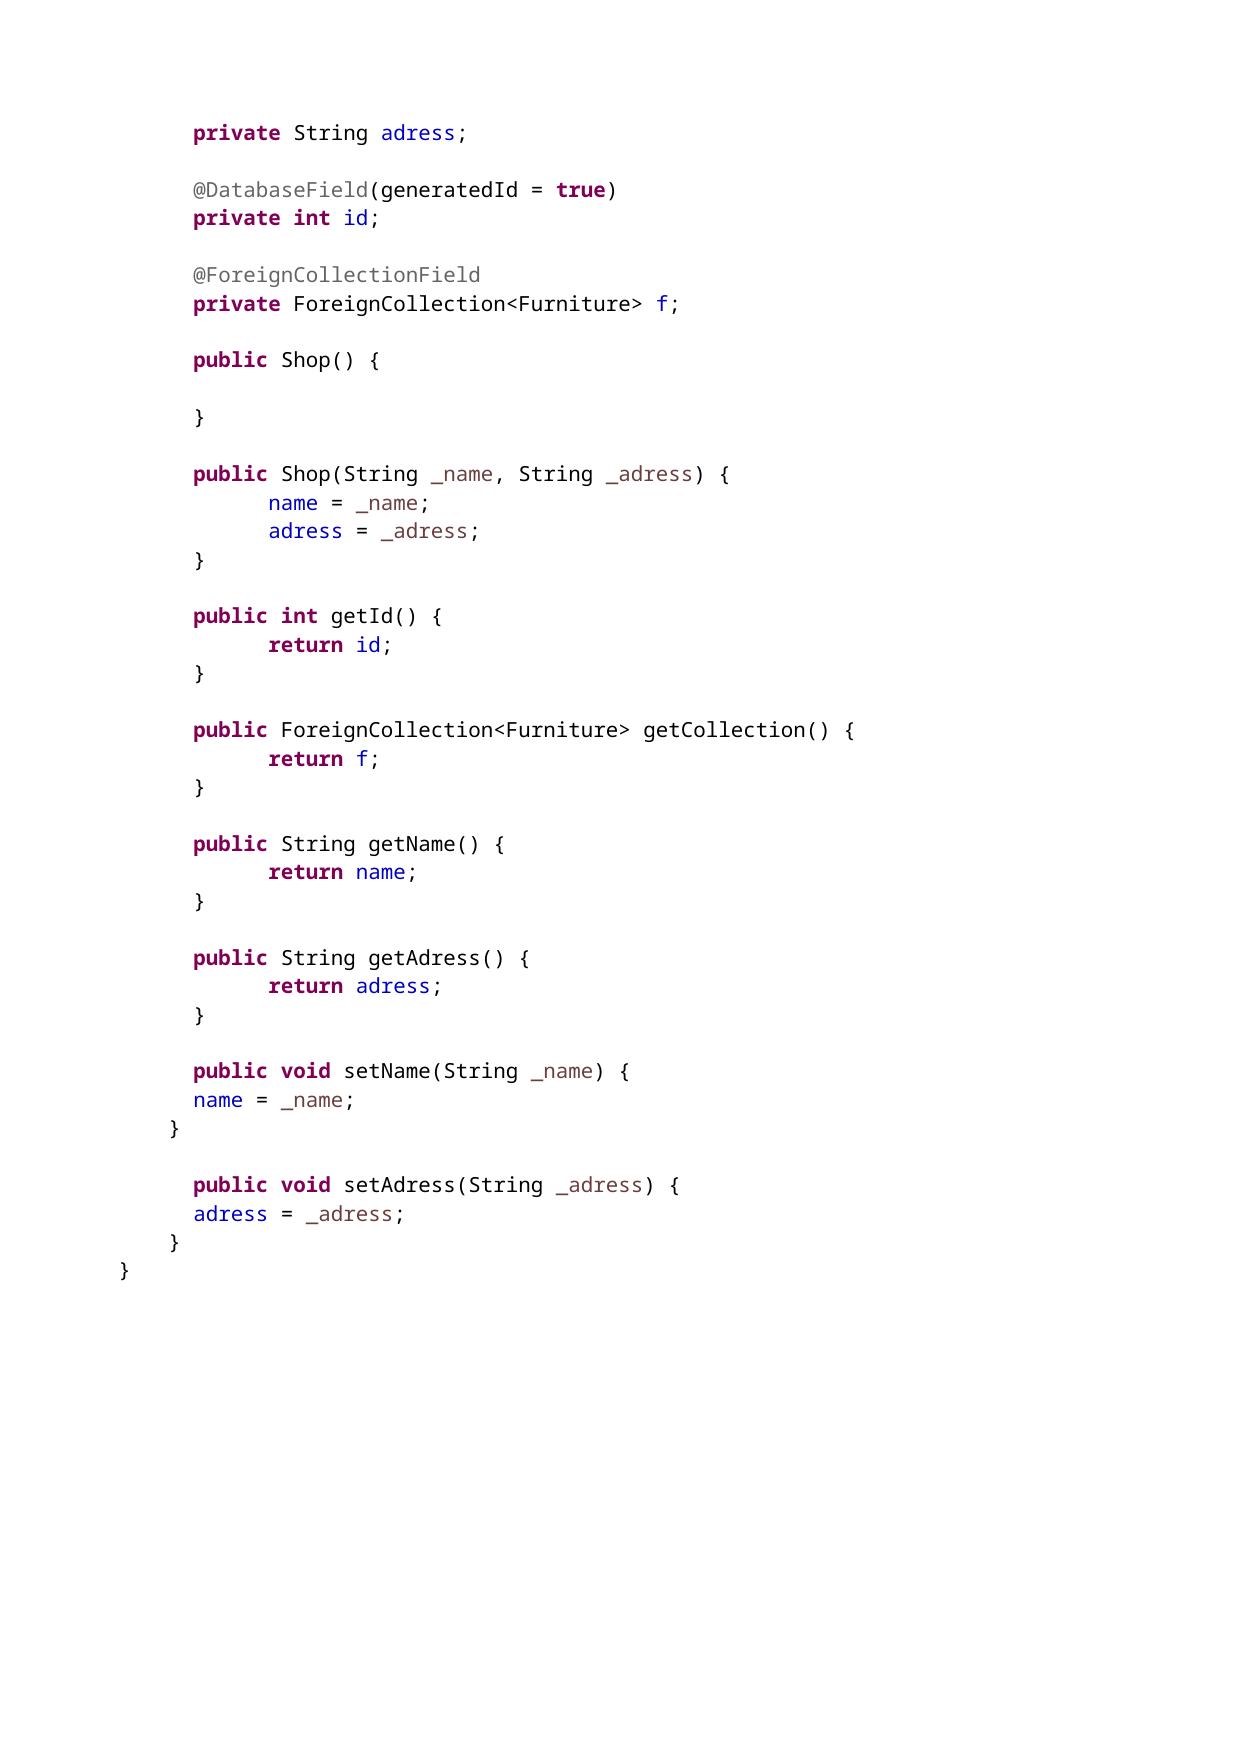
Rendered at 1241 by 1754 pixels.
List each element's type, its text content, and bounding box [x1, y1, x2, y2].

text } [118, 772, 1122, 801]
text return adress; [118, 971, 1122, 1000]
text public Shop() { [118, 346, 1122, 374]
text private String adress; [118, 118, 1122, 147]
text adress = _adress; [118, 516, 1122, 545]
text return f; [118, 744, 1122, 772]
text name = _name; [118, 488, 1122, 516]
text return id; [118, 630, 1122, 658]
text } [118, 1113, 1122, 1142]
text name = _name; [118, 1085, 1122, 1113]
text public String getName() { [118, 829, 1122, 857]
text public String getAdress() { [118, 943, 1122, 971]
text private ForeignCollection<Furniture> f; [118, 289, 1122, 317]
text public int getId() { [118, 602, 1122, 630]
text adress = _adress; [118, 1199, 1122, 1227]
text public Shop(String _name, String _adress) { [118, 459, 1122, 488]
text public ForeignCollection<Furniture> getCollection() { [118, 715, 1122, 744]
text public void setName(String _name) { [118, 1057, 1122, 1085]
text } [118, 1256, 1122, 1284]
text } [118, 1227, 1122, 1256]
text public void setAdress(String _adress) { [118, 1170, 1122, 1199]
text private int id; [118, 203, 1122, 232]
text } [118, 402, 1122, 431]
text } [118, 886, 1122, 914]
text return name; [118, 857, 1122, 886]
text } [118, 1000, 1122, 1028]
text @ForeignCollectionField [118, 260, 1122, 289]
text } [118, 545, 1122, 573]
text } [118, 658, 1122, 687]
text @DatabaseField(generatedId = true) [118, 175, 1122, 203]
